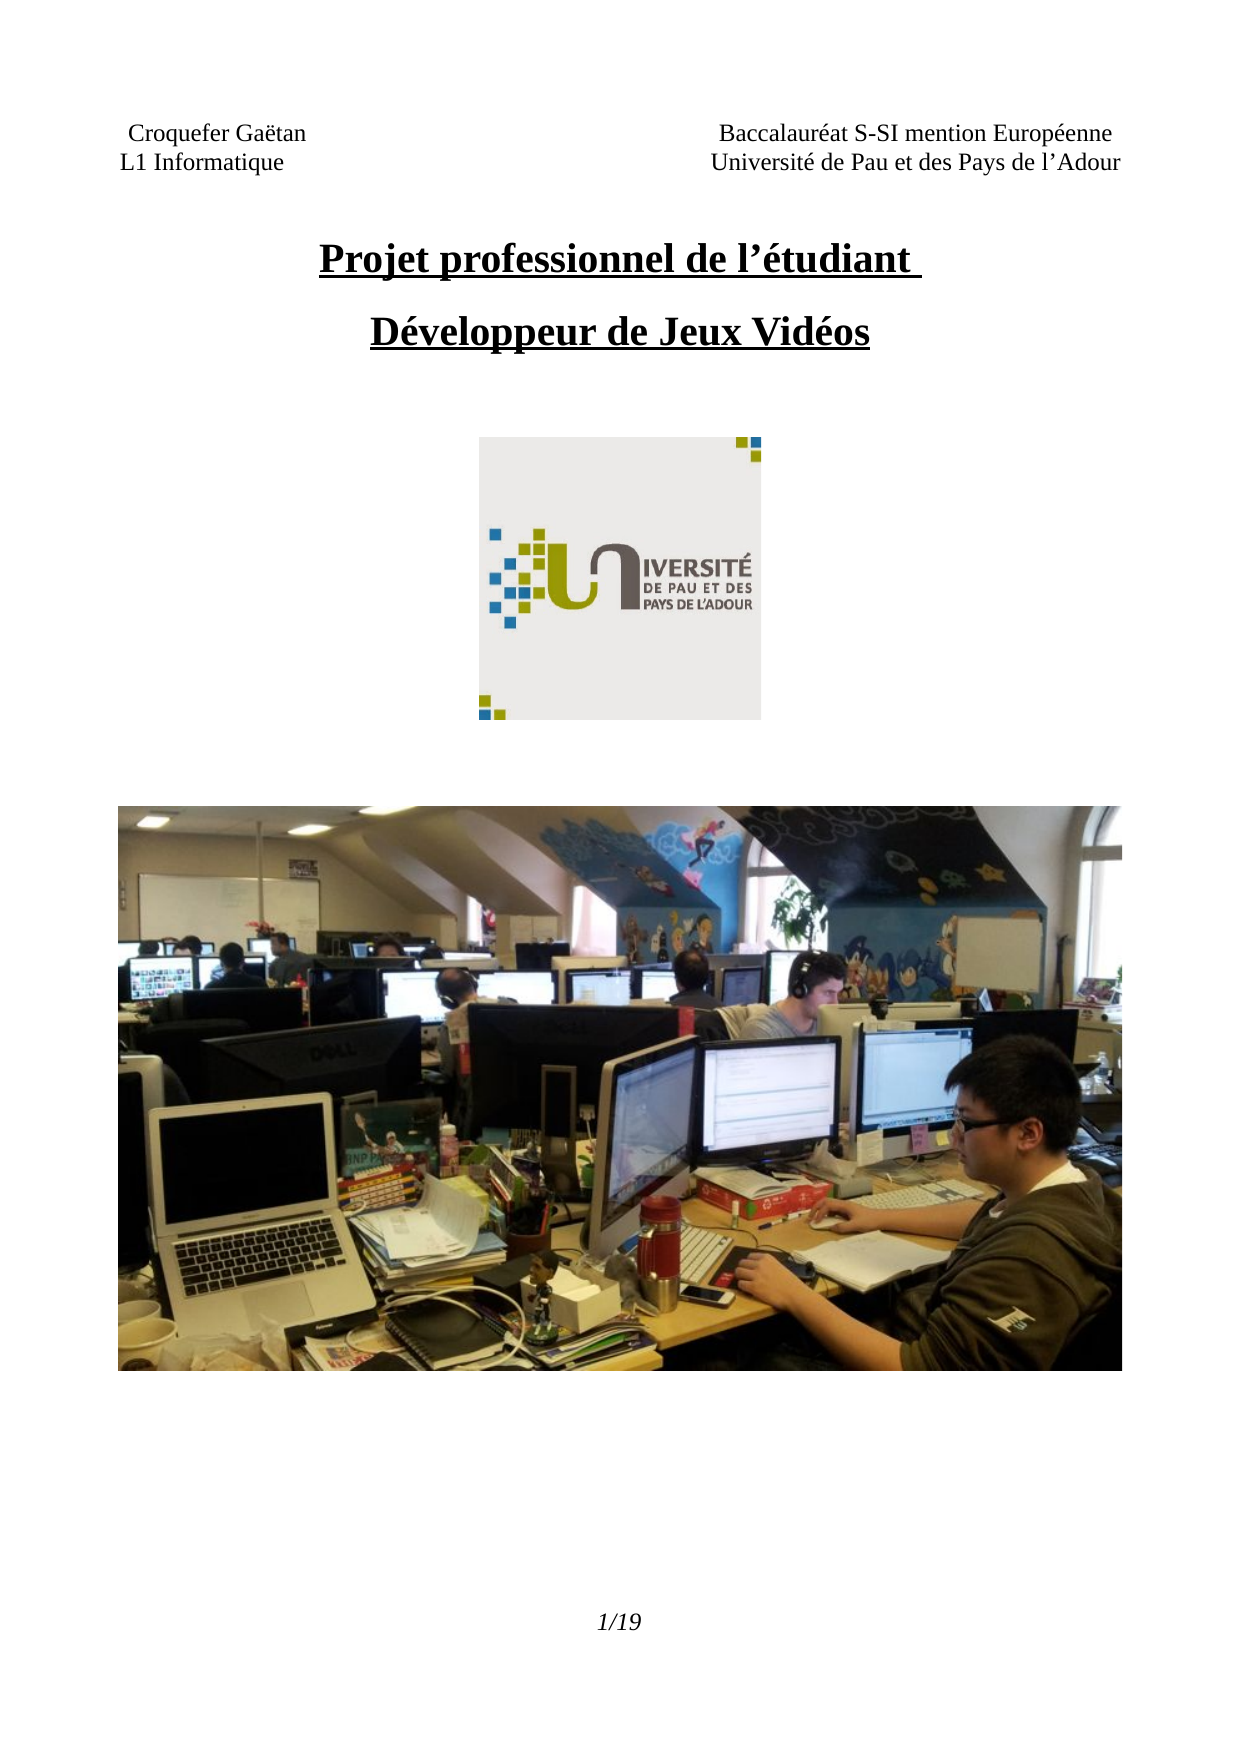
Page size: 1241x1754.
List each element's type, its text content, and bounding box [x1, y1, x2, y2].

picture [118, 806, 1123, 1371]
picture [479, 437, 762, 720]
text Projet professionnel de l’étudiant [118, 234, 1122, 282]
text Développeur de Jeux Vidéos [118, 306, 1122, 354]
